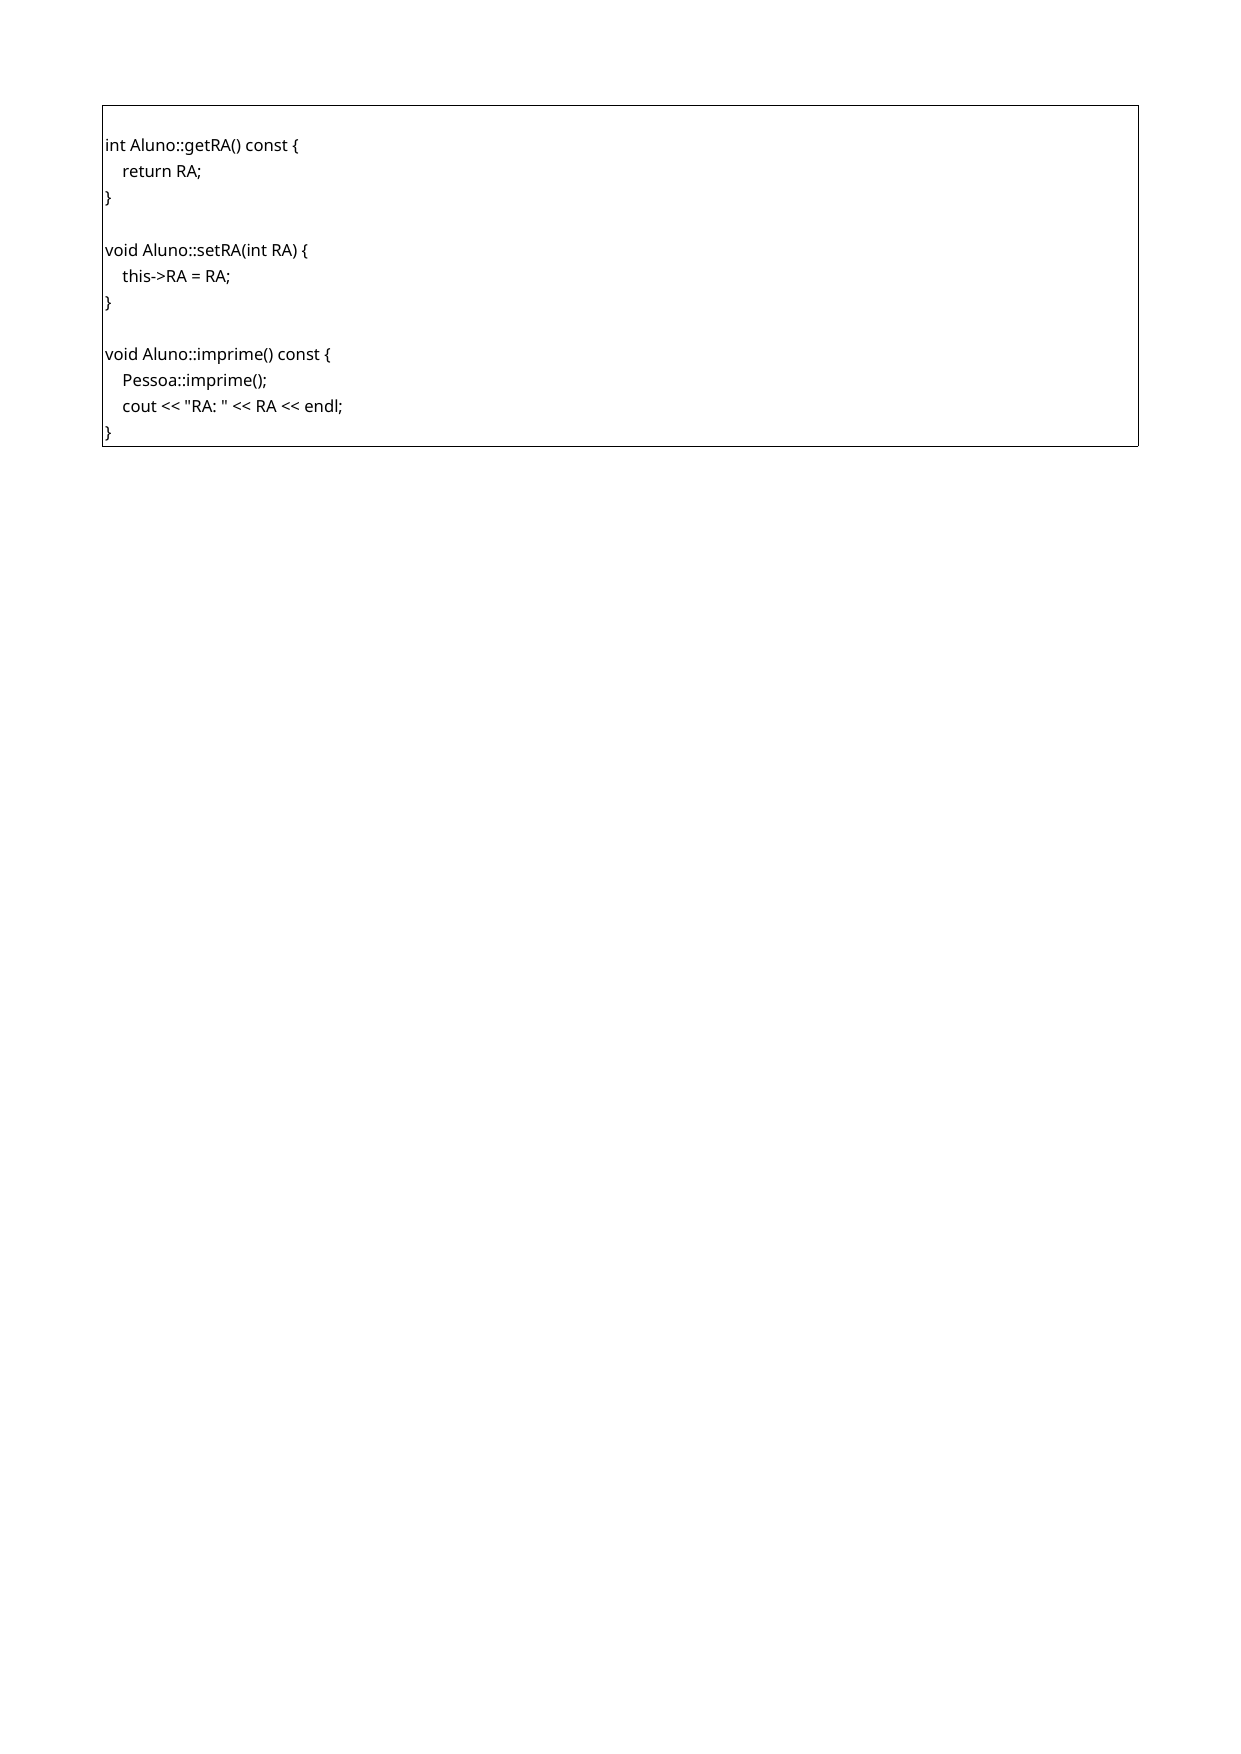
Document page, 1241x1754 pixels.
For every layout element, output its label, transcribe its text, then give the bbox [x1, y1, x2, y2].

text Pessoa::imprime(); [103, 365, 1138, 391]
text int Aluno::getRA() const { [103, 131, 1138, 157]
text void Aluno::imprime() const { [103, 339, 1138, 365]
text void Aluno::setRA(int RA) { [103, 235, 1138, 261]
text return RA; [103, 157, 1138, 183]
text } [103, 417, 1138, 446]
text cout << "RA: " << RA << endl; [103, 391, 1138, 417]
text this->RA = RA; [103, 261, 1138, 287]
text } [103, 287, 1138, 313]
text } [103, 183, 1138, 209]
